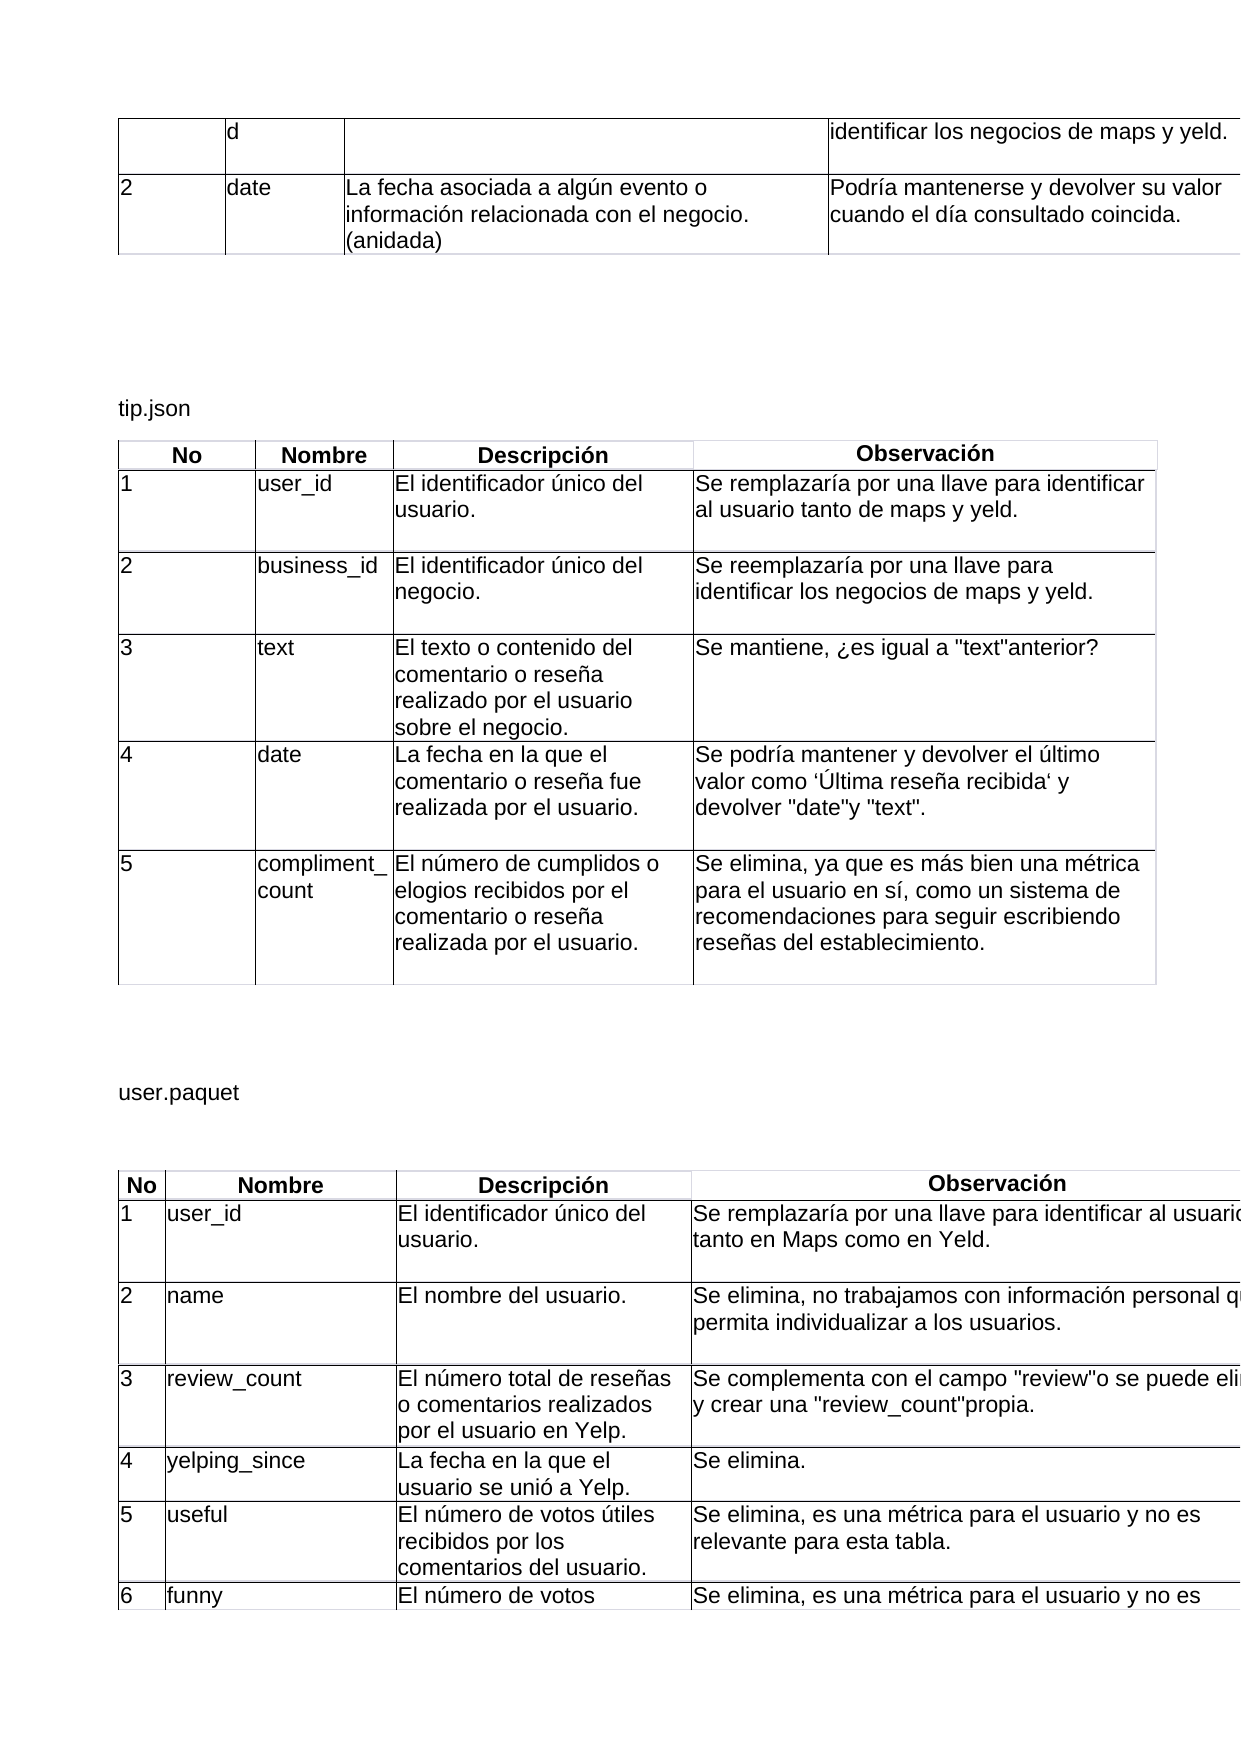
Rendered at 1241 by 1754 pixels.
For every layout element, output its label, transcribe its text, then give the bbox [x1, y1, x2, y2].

table_cell 2 [119, 1283, 165, 1363]
table_cell El texto o contenido del comentario o reseña realizado por el usuario sobre el negocio. [394, 635, 693, 740]
table_cell El número de votos útiles recibidos por los comentarios del usuario. [397, 1502, 691, 1580]
table_cell user_id [166, 1201, 396, 1281]
table_header Nombre [256, 442, 393, 468]
table_cell 3 [119, 635, 255, 740]
table_cell user_id [256, 471, 393, 550]
table_cell Podría mantenerse y devolver su valor cuando el día consultado coincida. [829, 175, 1240, 253]
table_header Descripción [394, 442, 693, 468]
table_cell text [256, 635, 393, 740]
table_cell 2 [119, 175, 225, 253]
table_cell useful [166, 1502, 396, 1580]
table_cell Se elimina, no trabajamos con información personal que permita individualizar a los usuarios. [692, 1283, 1240, 1363]
table_header No [119, 1172, 165, 1198]
table_cell El identificador único del usuario. [394, 471, 693, 550]
table_cell 4 [119, 1448, 165, 1500]
table_cell identificar los negocios de maps y yeld. [829, 119, 1240, 173]
table_cell El número de votos [397, 1583, 691, 1609]
table_cell [119, 119, 225, 173]
table_cell 2 [119, 553, 255, 633]
table_cell Se complementa con el campo "review"o se puede eliminar y crear una "review_count"propia. [692, 1366, 1240, 1445]
table_cell d [226, 119, 344, 173]
table_cell Se elimina, ya que es más bien una métrica para el usuario en sí, como un sistema de recomendaciones para seguir escribiendo reseñas del establecimiento. [694, 851, 1155, 984]
table_cell 3 [119, 1366, 165, 1445]
table_header Nombre [166, 1172, 396, 1198]
table_cell 5 [119, 851, 255, 984]
table_cell 4 [119, 742, 255, 849]
table_cell 5 [119, 1502, 165, 1580]
table_cell El identificador único del negocio. [394, 553, 693, 633]
table_cell El número total de reseñas o comentarios realizados por el usuario en Yelp. [397, 1366, 691, 1445]
table_cell date [256, 742, 393, 849]
table_cell name [166, 1283, 396, 1363]
table_cell date [226, 175, 344, 253]
table_header No [119, 442, 255, 468]
table_cell yelping_since [166, 1448, 396, 1500]
table_cell El número de cumplidos o elogios recibidos por el comentario o reseña realizada por el usuario. [394, 851, 693, 984]
table_cell [345, 119, 828, 173]
text user.paquet [118, 1079, 1122, 1105]
table_cell funny [166, 1583, 396, 1609]
table_header Descripción [397, 1172, 691, 1198]
table_header Observación [694, 441, 1157, 469]
table_cell 1 [119, 1201, 165, 1281]
table_cell Se remplazaría por una llave para identificar al usuario tanto de maps y yeld. [694, 471, 1155, 550]
table_cell Se mantiene, ¿es igual a "text"anterior? [694, 635, 1155, 740]
table_cell compliment_count [256, 851, 393, 984]
table_cell 1 [119, 471, 255, 550]
table_cell Se elimina, es una métrica para el usuario y no es relevante para esta tabla. [692, 1502, 1240, 1580]
table_cell El identificador único del usuario. [397, 1201, 691, 1281]
table_cell La fecha en la que el usuario se unió a Yelp. [397, 1448, 691, 1500]
table_cell Se reemplazaría por una llave para identificar los negocios de maps y yeld. [694, 553, 1155, 633]
table_cell business_id [256, 553, 393, 633]
table_cell Se elimina, es una métrica para el usuario y no es [692, 1583, 1240, 1609]
text tip.json [118, 395, 1122, 422]
table_cell Se podría mantener y devolver el último valor como ‘Última reseña recibida‘ y devolver "date"y "text". [694, 742, 1155, 849]
table_cell La fecha en la que el comentario o reseña fue realizada por el usuario. [394, 742, 693, 849]
table_cell El nombre del usuario. [397, 1283, 691, 1363]
table_cell Se elimina. [692, 1448, 1240, 1500]
table_header Observación [692, 1171, 1240, 1200]
table_cell review_count [166, 1366, 396, 1445]
table_cell Se remplazaría por una llave para identificar al usuario tanto en Maps como en Yeld. [692, 1201, 1240, 1281]
table_cell La fecha asociada a algún evento o información relacionada con el negocio. (anidada) [345, 175, 828, 253]
table_cell 6 [119, 1583, 165, 1609]
